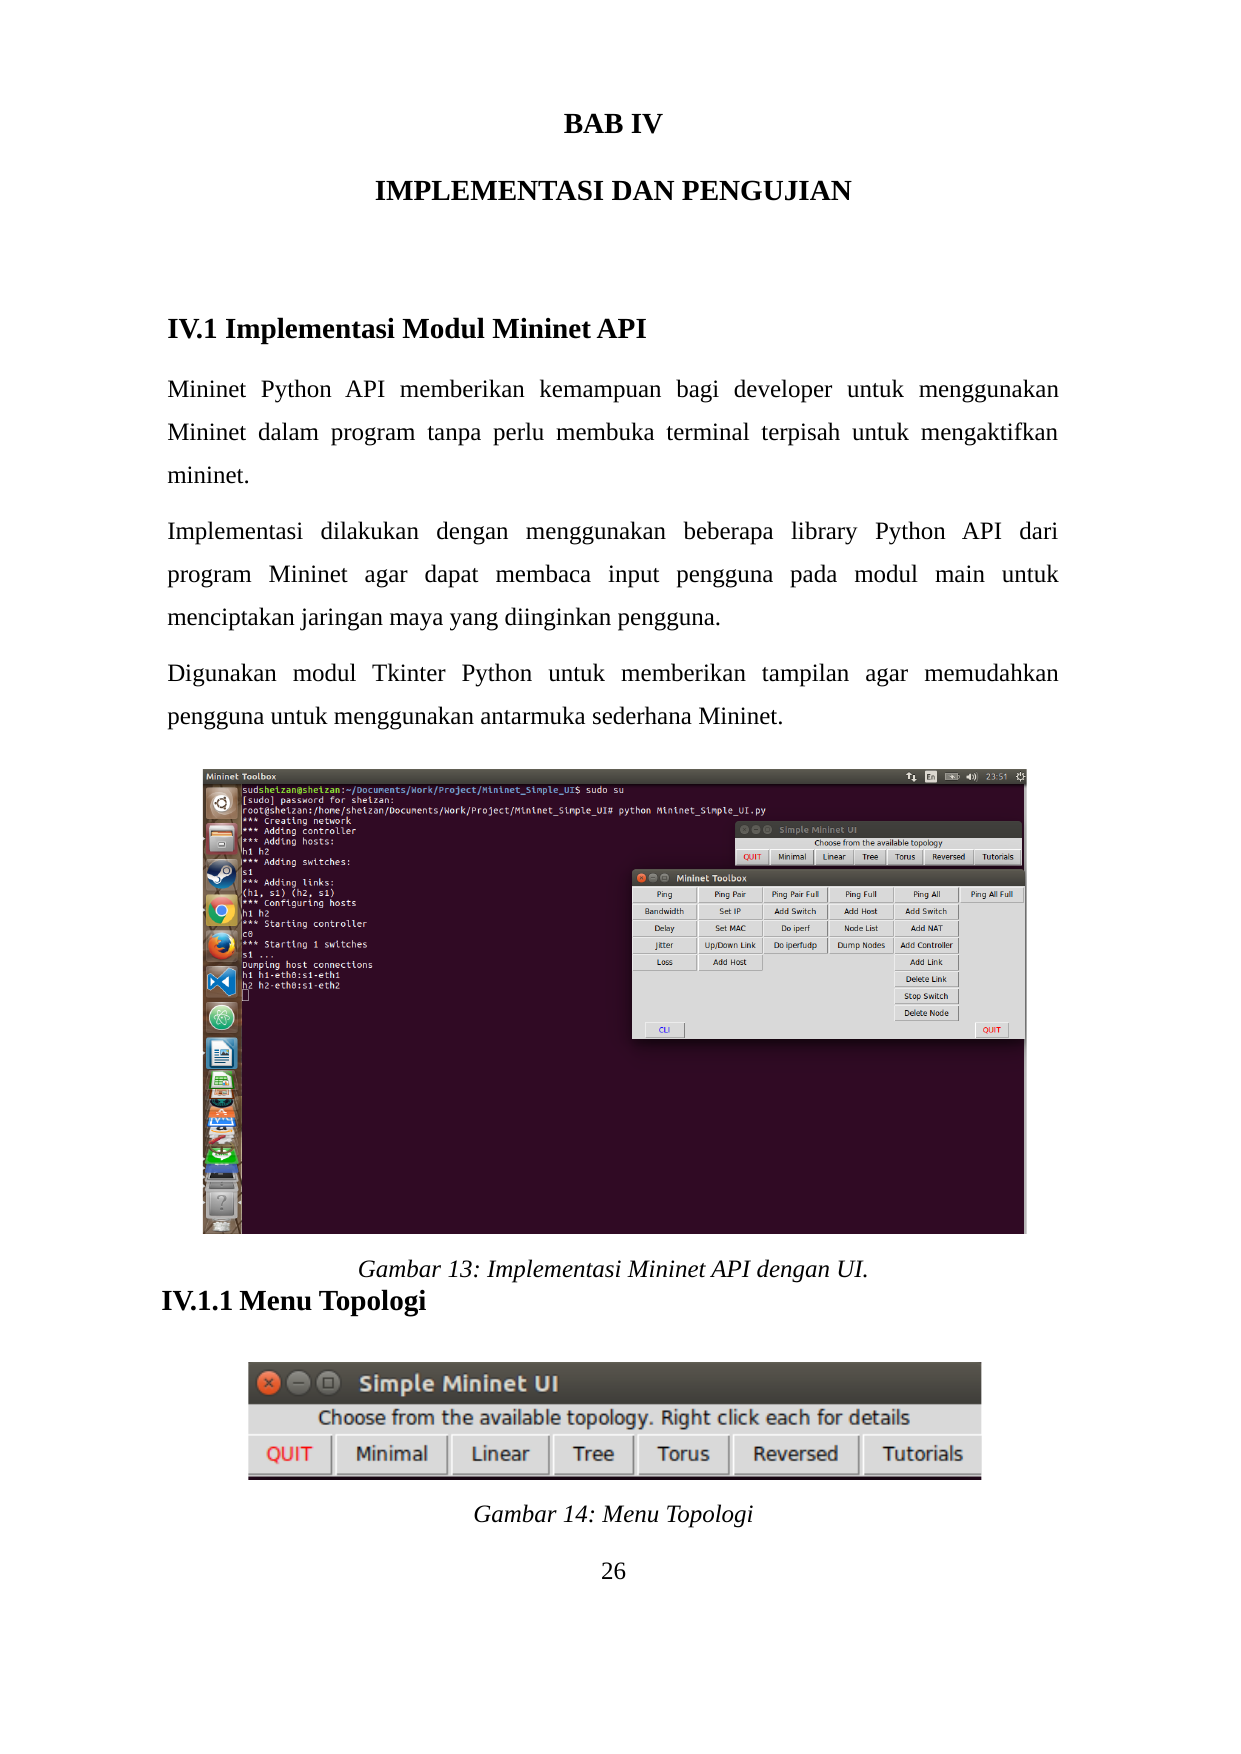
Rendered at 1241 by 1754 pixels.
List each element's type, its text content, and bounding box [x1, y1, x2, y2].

subtitle IV.1 Implementasi Modul Mininet API [167, 311, 1059, 345]
text Digunakan modul Tkinter Python untuk memberikan tampilan agar memudahkan pengguna untuk menggunakan antarmuka sederhana Mininet. [167, 658, 1059, 730]
text Mininet Python API memberikan kemampuan bagi developer untuk menggunakan Mininet dalam program tanpa perlu membuka terminal terpisah untuk mengaktifkan mininet. [167, 374, 1059, 489]
text Implementasi dilakukan dengan menggunakan beberapa library Python API dari program Mininet agar dapat membaca input pengguna pada modul main untuk menciptakan jaringan maya yang diinginkan pengguna. [167, 516, 1059, 631]
text Gambar 14: Menu Topologi [248, 1480, 978, 1528]
subtitle BAB IV IMPLEMENTASI DAN PENGUJIAN [167, 106, 1059, 207]
text Gambar 13: Implementasi Mininet API dengan UI. [203, 1234, 1024, 1283]
picture [202, 769, 1027, 1234]
picture [248, 1362, 982, 1480]
subtitle IV.1.1 Menu Topologi [161, 786, 1062, 1316]
